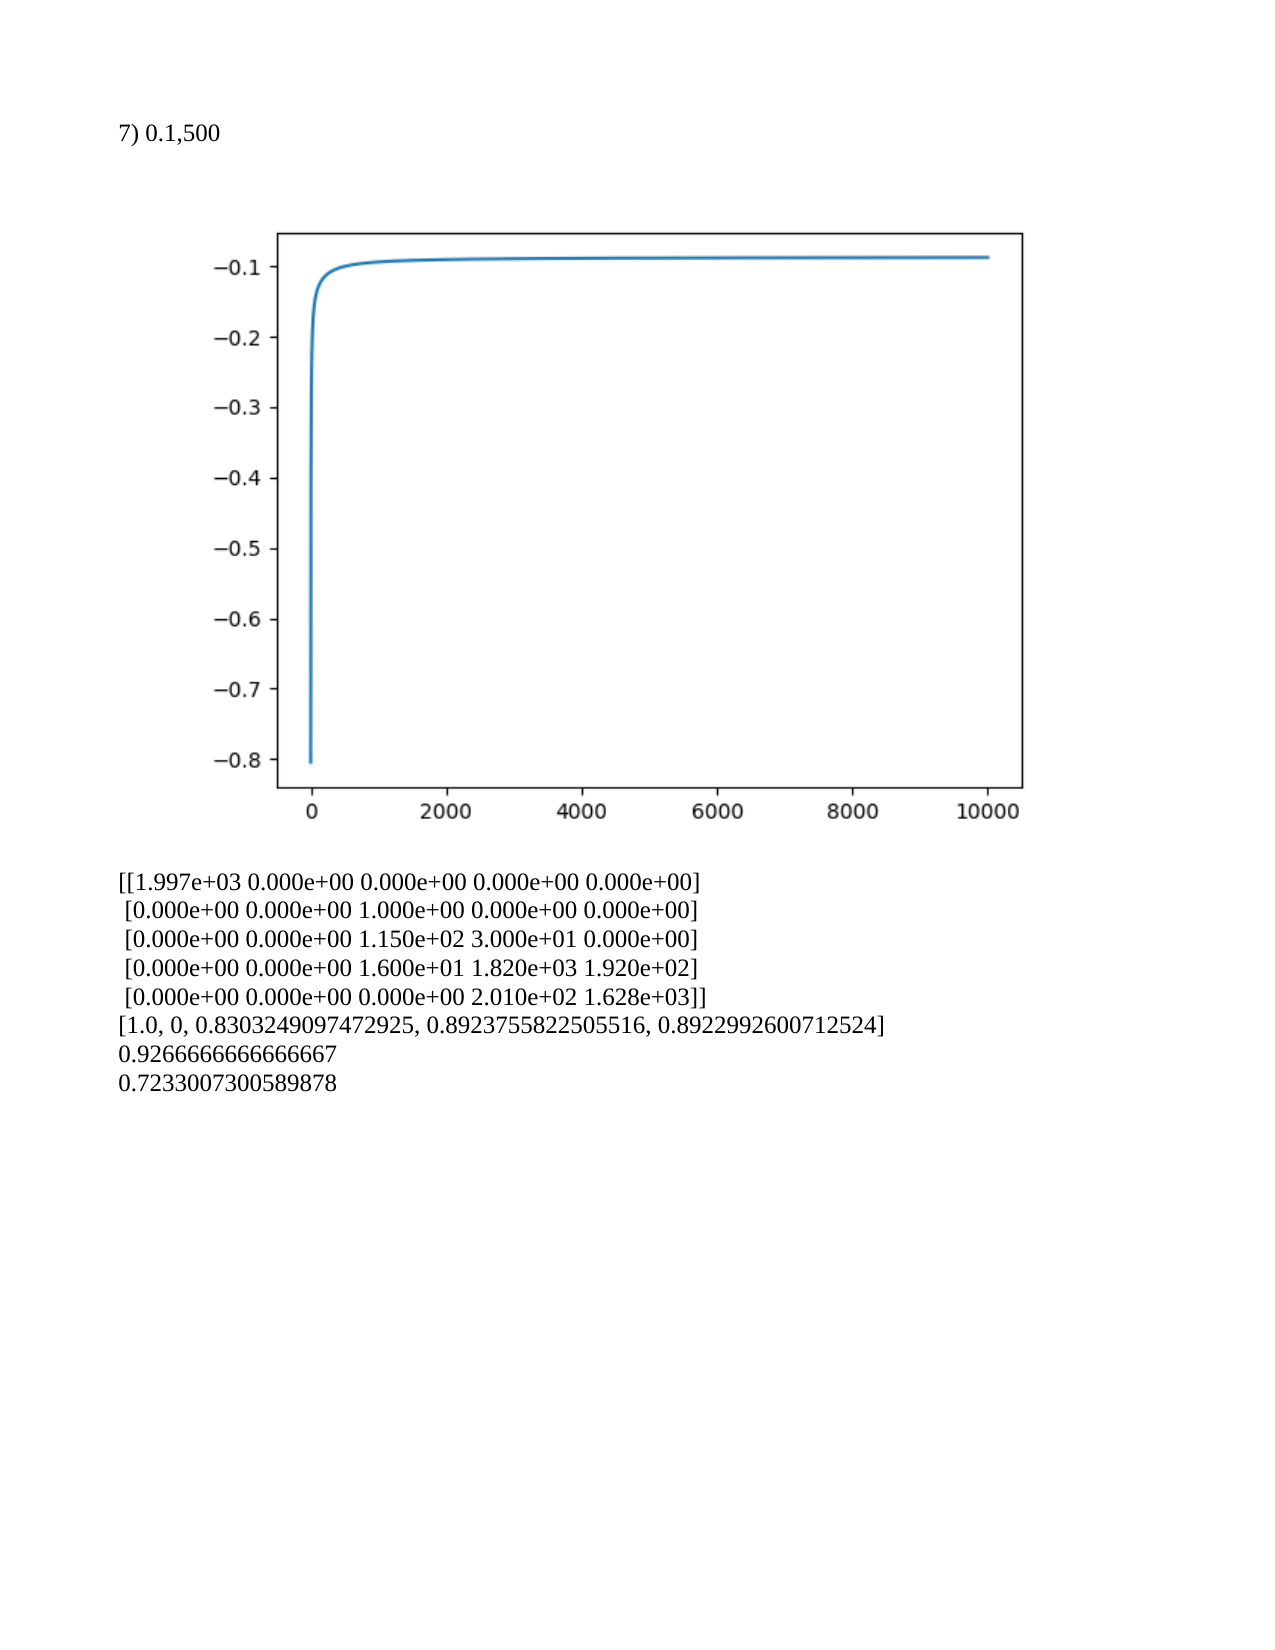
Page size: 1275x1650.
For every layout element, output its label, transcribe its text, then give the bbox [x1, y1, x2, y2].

text [0.000e+00 0.000e+00 0.000e+00 2.010e+02 1.628e+03]] [118, 982, 1157, 1011]
text 0.9266666666666667 [118, 1039, 1157, 1068]
text 0.7233007300589878 [118, 1068, 1157, 1097]
text [[1.997e+03 0.000e+00 0.000e+00 0.000e+00 0.000e+00] [118, 147, 1157, 896]
text [0.000e+00 0.000e+00 1.150e+02 3.000e+01 0.000e+00] [118, 924, 1157, 953]
picture [157, 146, 1118, 867]
text [1.0, 0, 0.8303249097472925, 0.8923755822505516, 0.8922992600712524] [118, 1011, 1157, 1039]
text [0.000e+00 0.000e+00 1.600e+01 1.820e+03 1.920e+02] [118, 953, 1157, 982]
text 7) 0.1,500 [118, 118, 1157, 147]
text [0.000e+00 0.000e+00 1.000e+00 0.000e+00 0.000e+00] [118, 896, 1157, 924]
